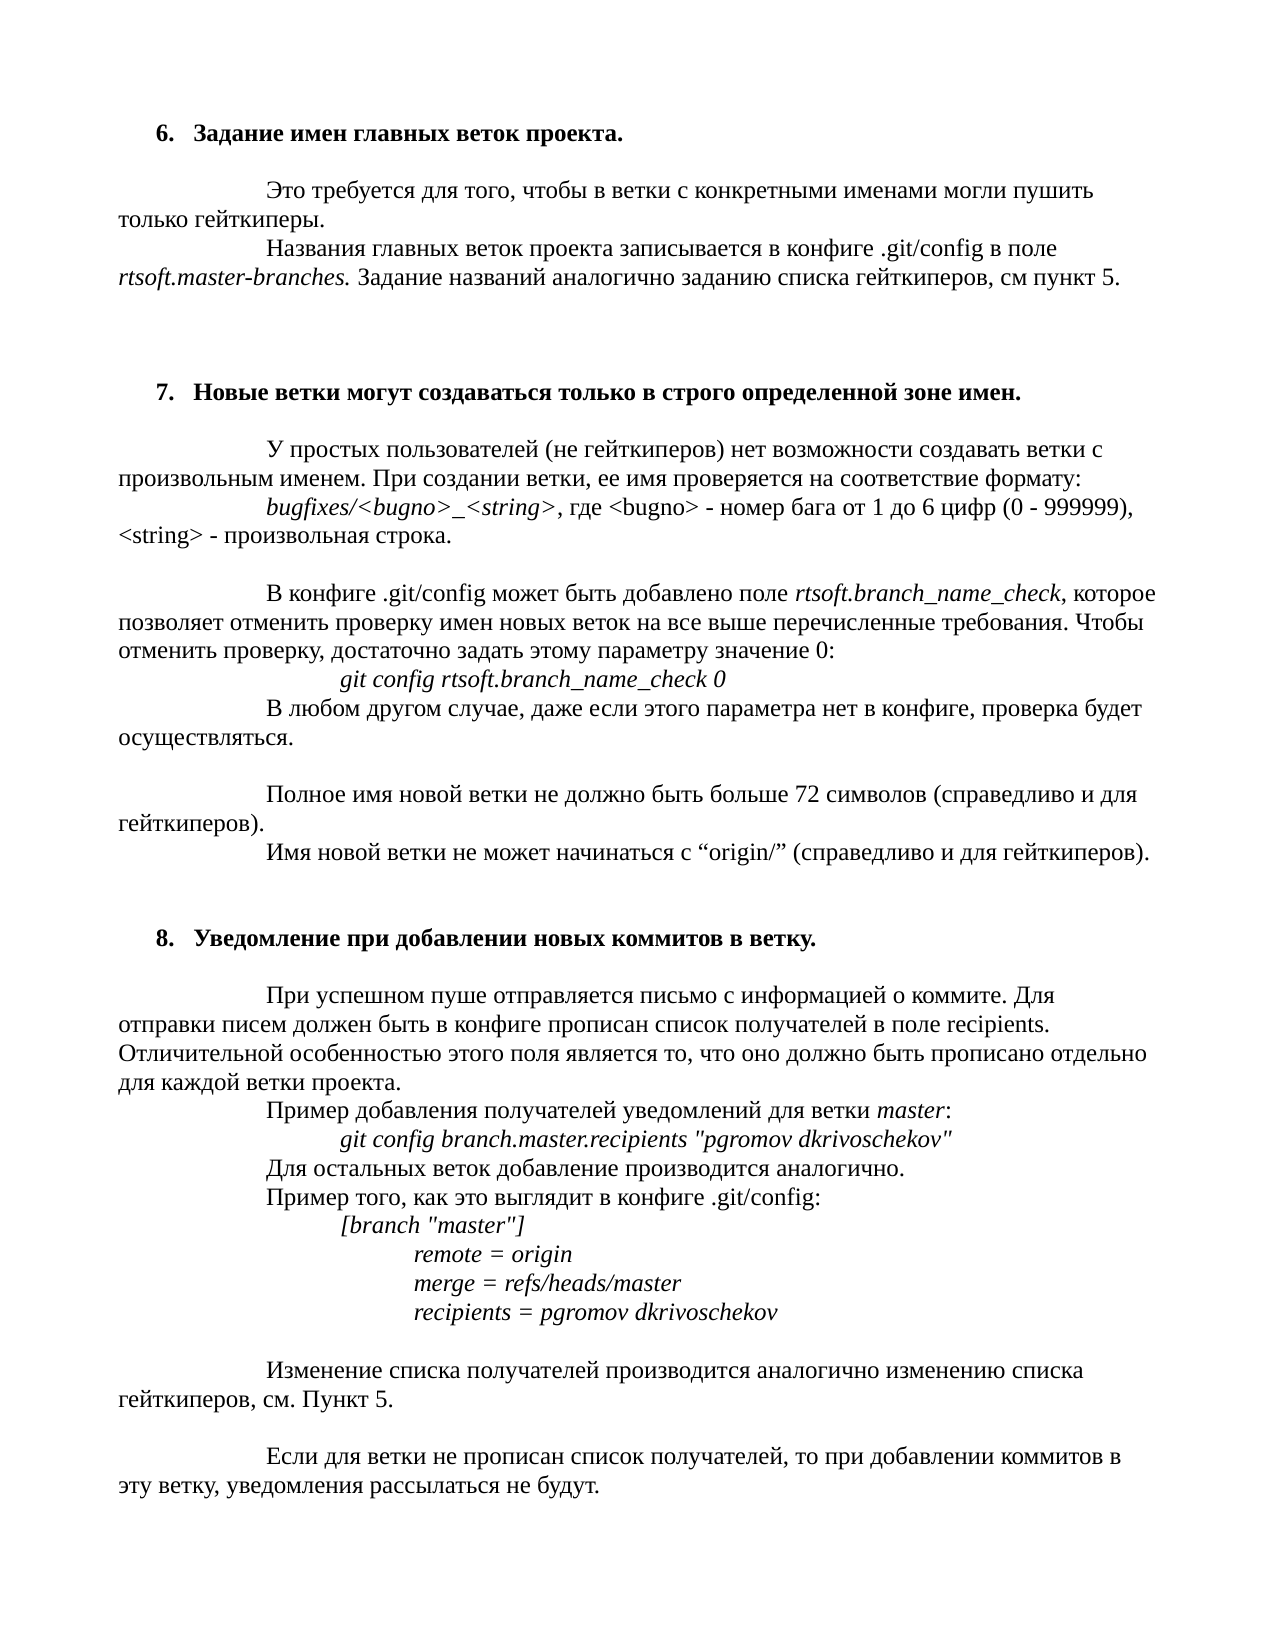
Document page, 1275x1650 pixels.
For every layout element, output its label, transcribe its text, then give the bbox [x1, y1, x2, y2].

list Задание имен главных веток проекта. [156, 118, 1157, 147]
text recipients = pgromov dkrivoschekov [118, 1297, 1157, 1326]
text git config rtsoft.branch_name_check 0 [118, 664, 1157, 693]
text git config branch.master.recipients "pgromov dkrivoschekov" [118, 1124, 1157, 1153]
text Изменение списка получателей производится аналогично изменению списка гейткиперов, см. Пункт 5. [118, 1355, 1157, 1413]
text При успешном пуше отправляется письмо с информацией о коммите. Для отправки писем должен быть в конфиге прописан список получателей в поле recipients. Отличительной особенностью этого поля является то, что оно должно быть прописано отдельно для каждой ветки проекта. [118, 981, 1157, 1096]
text merge = refs/heads/master [118, 1268, 1157, 1297]
list Уведомление при добавлении новых коммитов в ветку. [156, 923, 1157, 952]
text [branch "master"] [118, 1211, 1157, 1239]
text В конфиге .git/config может быть добавлено поле rtsoft.branch_name_check, которое позволяет отменить проверку имен новых веток на все выше перечисленные требования. Чтобы отменить проверку, достаточно задать этому параметру значение 0: [118, 578, 1157, 664]
text Имя новой ветки не может начинаться с “origin/” (справедливо и для гейткиперов). [118, 837, 1157, 866]
text Названия главных веток проекта записывается в конфиге .git/config в поле rtsoft.master-branches. Задание названий аналогично заданию списка гейткиперов, см пункт 5. [118, 233, 1157, 291]
text Пример того, как это выглядит в конфиге .git/config: [118, 1182, 1157, 1211]
text Полное имя новой ветки не должно быть больше 72 символов (справедливо и для гейткиперов). [118, 779, 1157, 837]
text Для остальных веток добавление производится аналогично. [118, 1153, 1157, 1182]
text У простых пользователей (не гейткиперов) нет возможности создавать ветки с произвольным именем. При создании ветки, ее имя проверяется на соответствие формату: [118, 434, 1157, 492]
list Новые ветки могут создаваться только в строго определенной зоне имен. [156, 377, 1157, 406]
text В любом другом случае, даже если этого параметра нет в конфиге, проверка будет осуществляться. [118, 693, 1157, 751]
text bugfixes/<bugno>_<string>, где <bugno> - номер бага от 1 до 6 цифр (0 - 999999), <string> - произвольная строка. [118, 492, 1157, 549]
text Пример добавления получателей уведомлений для ветки master: [118, 1096, 1157, 1124]
text remote = origin [118, 1239, 1157, 1268]
text Это требуется для того, чтобы в ветки с конкретными именами могли пушить только гейткиперы. [118, 176, 1157, 233]
text Если для ветки не прописан список получателей, то при добавлении коммитов в эту ветку, уведомления рассылаться не будут. [118, 1441, 1157, 1499]
